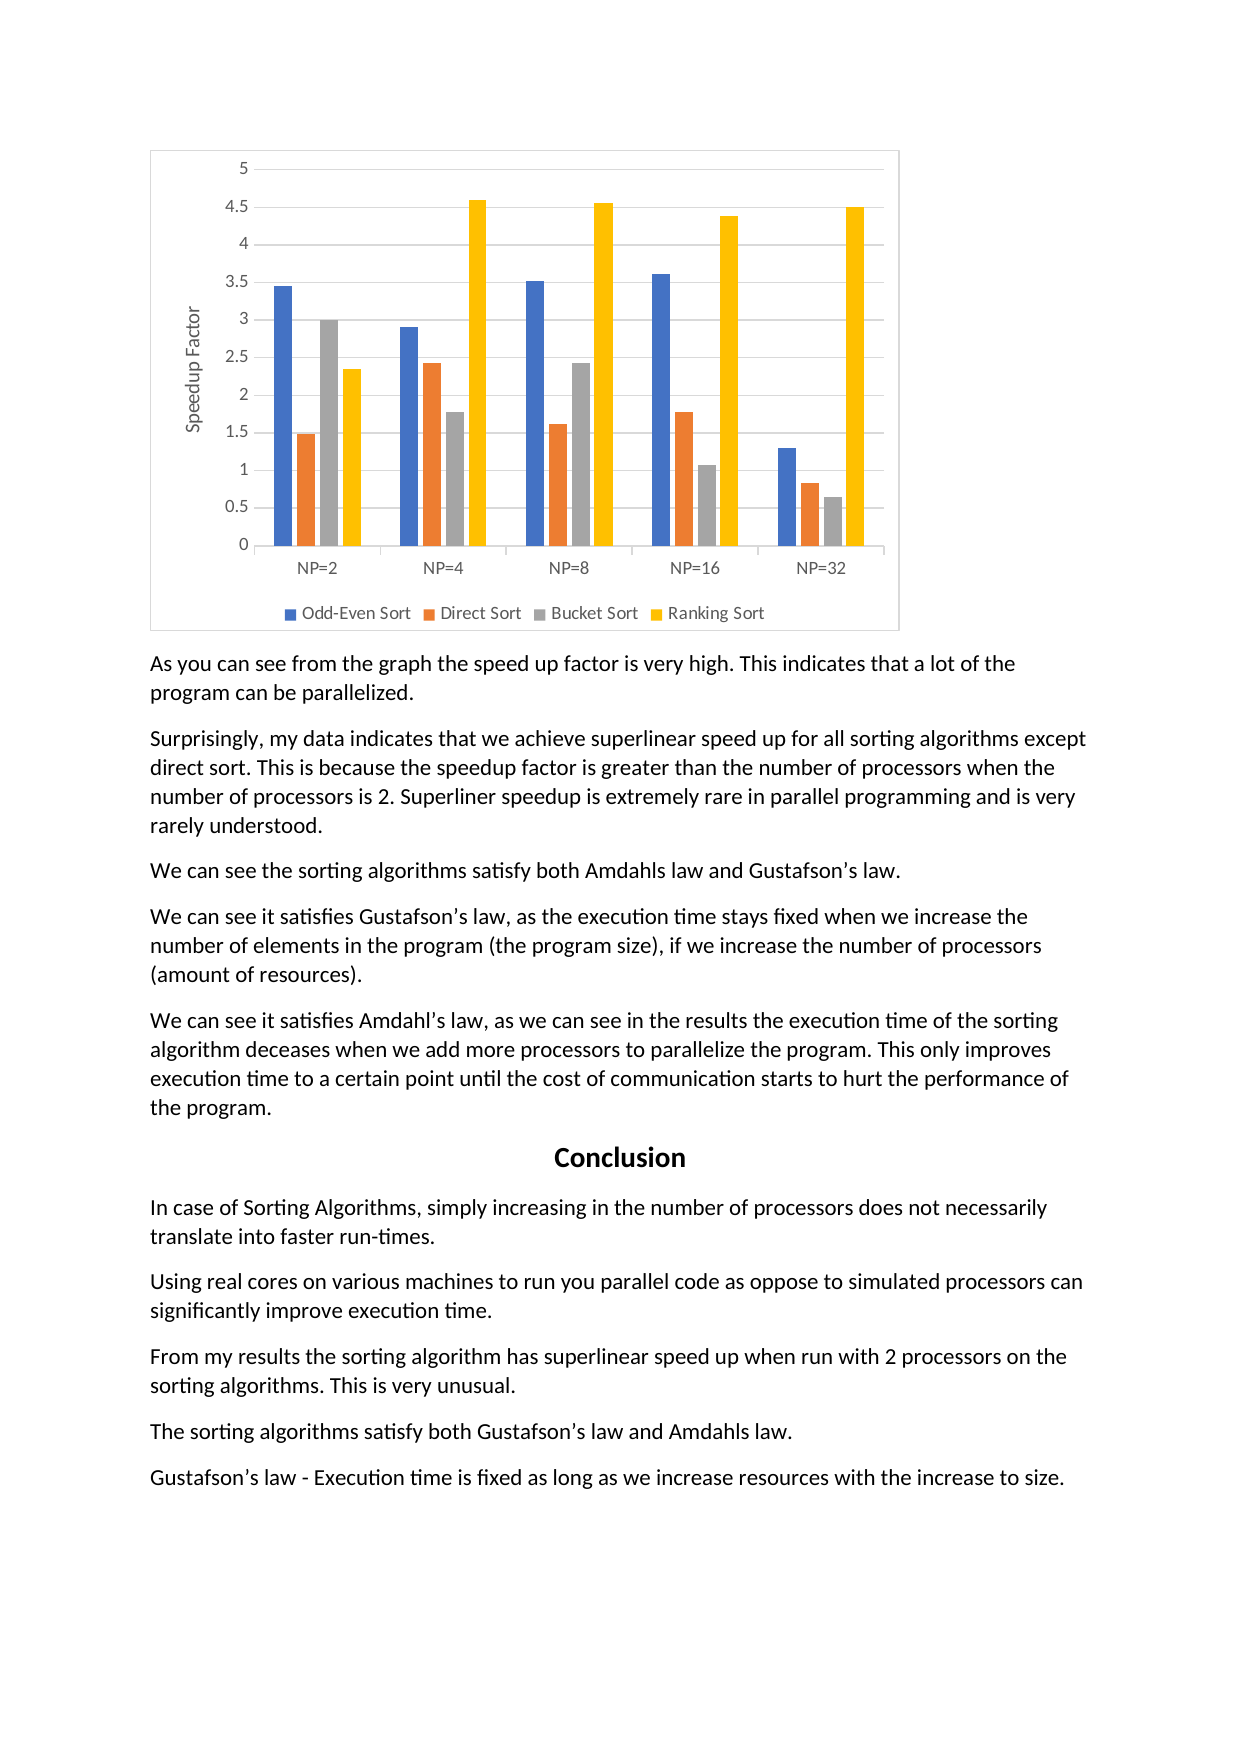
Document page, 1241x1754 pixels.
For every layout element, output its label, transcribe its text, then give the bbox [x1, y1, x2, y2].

text From my results the sorting algorithm has superlinear speed up when run with 2 processors on the sorting algorithms. This is very unusual. [150, 1342, 1090, 1399]
text Using real cores on various machines to run you parallel code as oppose to simulated processors can significantly improve execution time. [150, 1267, 1090, 1324]
text Gustafson’s law - Execution time is fixed as long as we increase resources with the increase to size. [150, 1463, 1090, 1491]
text We can see it satisfies Amdahl’s law, as we can see in the results the execution time of the sorting algorithm deceases when we add more processors to parallelize the program. This only improves execution time to a certain point until the cost of communication starts to hurt the performance of the program. [150, 1006, 1090, 1121]
text Surprisingly, my data indicates that we achieve superlinear speed up for all sorting algorithms except direct sort. This is because the speedup factor is greater than the number of processors when the number of processors is 2. Superliner speedup is extremely rare in parallel programming and is very rarely understood. [150, 724, 1090, 839]
text Conclusion [150, 1139, 1090, 1175]
text We can see the sorting algorithms satisfy both Amdahls law and Gustafson’s law. [150, 857, 1090, 884]
text In case of Sorting Algorithms, simply increasing in the number of processors does not necessarily translate into faster run-times. [150, 1193, 1090, 1250]
text As you can see from the graph the speed up factor is very high. This indicates that a lot of the program can be parallelized. [150, 649, 1090, 706]
text We can see it satisfies Gustafson’s law, as the execution time stays fixed when we increase the number of elements in the program (the program size), if we increase the number of processors (amount of resources). [150, 902, 1090, 988]
text The sorting algorithms satisfy both Gustafson’s law and Amdahls law. [150, 1417, 1090, 1445]
